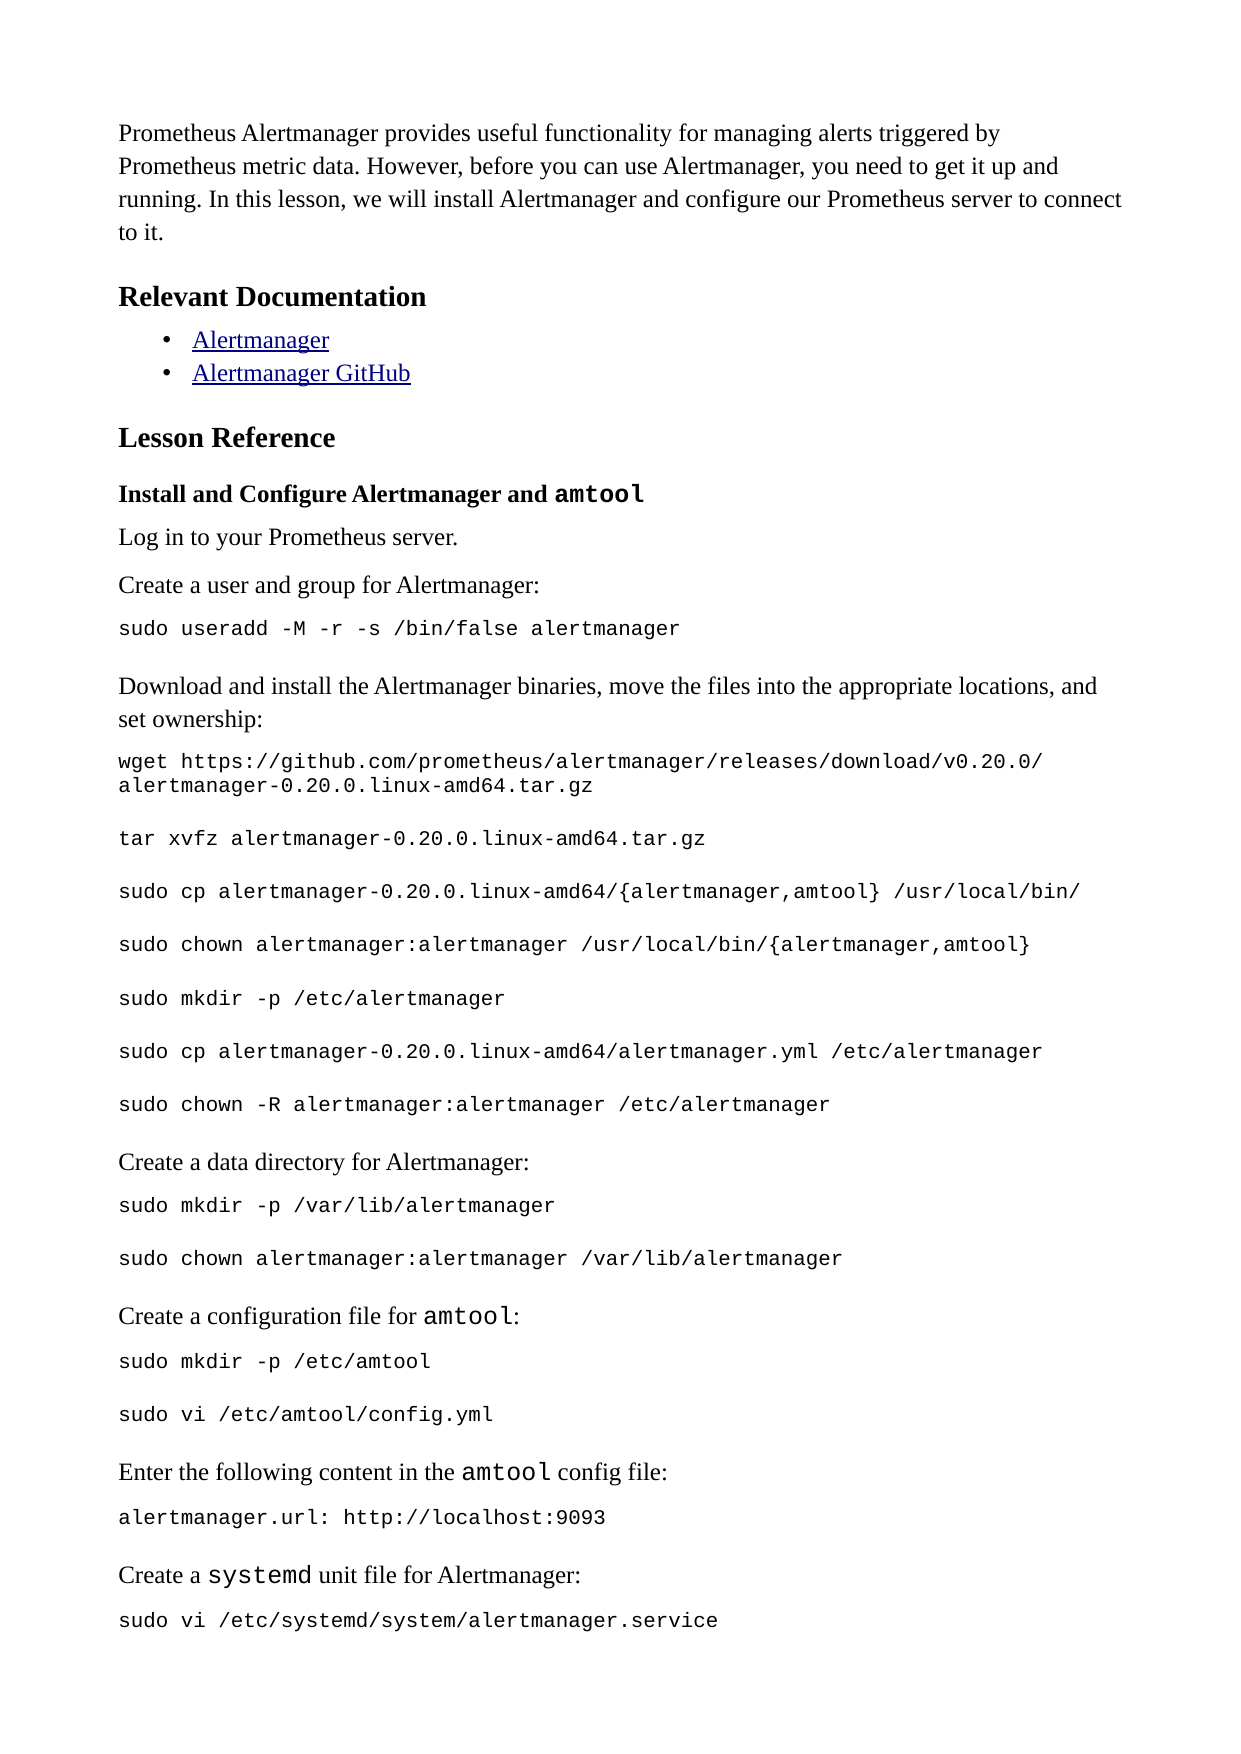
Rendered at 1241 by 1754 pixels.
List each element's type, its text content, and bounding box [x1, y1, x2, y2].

text alertmanager.url: http://localhost:9093 [118, 1507, 1122, 1531]
text sudo cp alertmanager-0.20.0.linux-amd64/{alertmanager,amtool} /usr/local/bin/ [118, 881, 1122, 905]
text sudo chown -R alertmanager:alertmanager /etc/alertmanager [118, 1094, 1122, 1117]
text wget https://github.com/prometheus/alertmanager/releases/download/v0.20.0/alertmanager-0.20.0.linux-amd64.tar.gz [118, 751, 1122, 799]
text Create a configuration file for amtool: [118, 1301, 1122, 1332]
list Alertmanager GitHub [162, 358, 1122, 387]
text sudo useradd -M -r -s /bin/false alertmanager [118, 618, 1122, 641]
text Create a data directory for Alertmanager: [118, 1147, 1122, 1176]
text sudo mkdir -p /var/lib/alertmanager [118, 1194, 1122, 1218]
subtitle Install and Configure Alertmanager and amtool [118, 479, 1122, 510]
text sudo mkdir -p /etc/alertmanager [118, 988, 1122, 1011]
text Enter the following content in the amtool config file: [118, 1457, 1122, 1488]
text Create a systemd unit file for Alertmanager: [118, 1560, 1122, 1591]
text Prometheus Alertmanager provides useful functionality for managing alerts triggered by Prometheus metric data. However, before you can use Alertmanager, you need to get it up and running. In this lesson, we will install Alertmanager and configure our Prometheus server to connect to it. [118, 118, 1122, 246]
subtitle Relevant Documentation [118, 279, 1122, 313]
text Download and install the Alertmanager binaries, move the files into the appropriate locations, and set ownership: [118, 671, 1122, 733]
text sudo chown alertmanager:alertmanager /var/lib/alertmanager [118, 1248, 1122, 1271]
text sudo vi /etc/systemd/system/alertmanager.service [118, 1610, 1122, 1634]
text Create a user and group for Alertmanager: [118, 570, 1122, 599]
text sudo cp alertmanager-0.20.0.linux-amd64/alertmanager.yml /etc/alertmanager [118, 1041, 1122, 1064]
text Log in to your Prometheus server. [118, 522, 1122, 551]
text tar xvfz alertmanager-0.20.0.linux-amd64.tar.gz [118, 828, 1122, 852]
subtitle Lesson Reference [118, 421, 1122, 454]
text sudo vi /etc/amtool/config.yml [118, 1404, 1122, 1428]
text sudo chown alertmanager:alertmanager /usr/local/bin/{alertmanager,amtool} [118, 934, 1122, 958]
list Alertmanager [162, 325, 1122, 354]
text sudo mkdir -p /etc/amtool [118, 1351, 1122, 1374]
